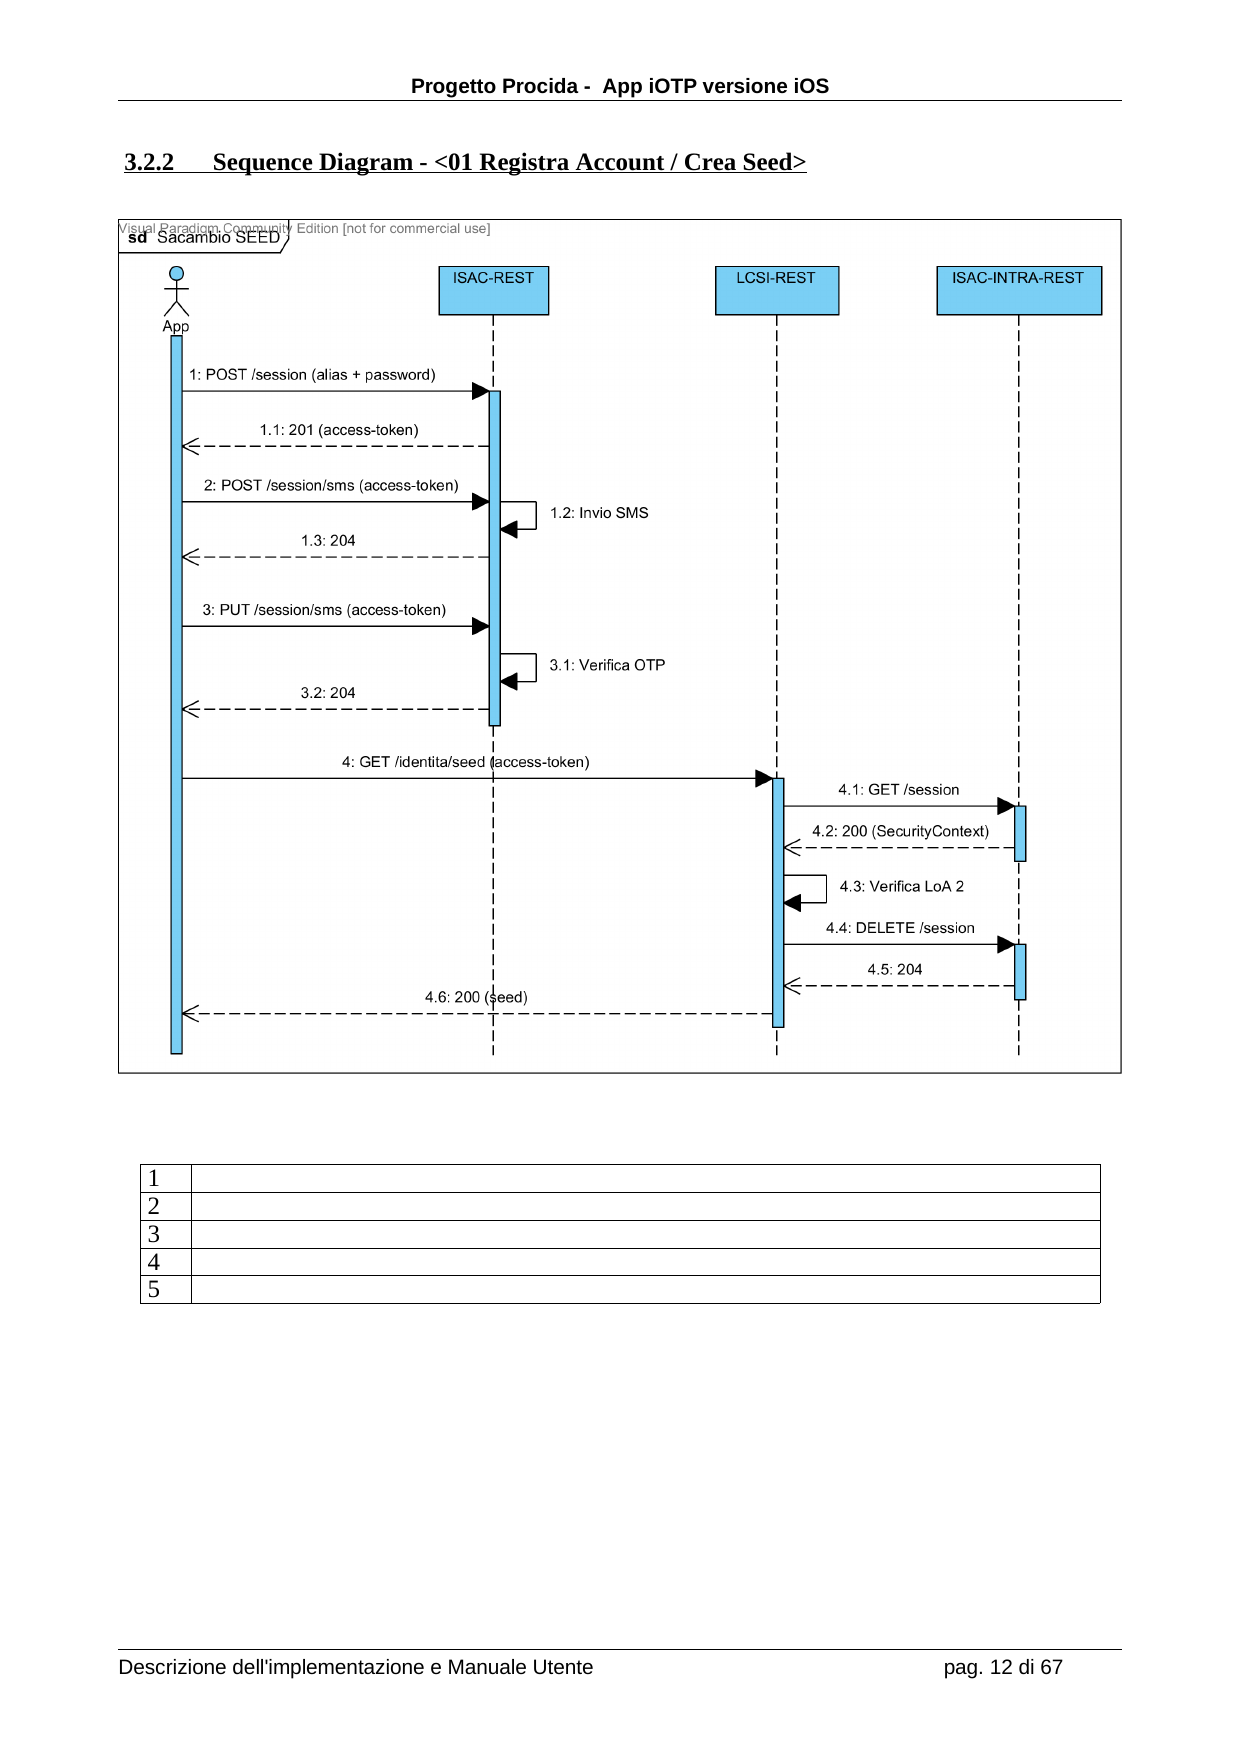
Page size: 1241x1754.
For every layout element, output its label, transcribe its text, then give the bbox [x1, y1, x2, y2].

table_cell 3 [141, 1221, 191, 1248]
table_cell [192, 1249, 1100, 1275]
subtitle Sequence Diagram - <01 Registra Account / Crea Seed> [124, 148, 1122, 175]
table_cell [192, 1276, 1100, 1303]
table_cell 2 [141, 1193, 191, 1220]
table_cell 5 [141, 1276, 191, 1303]
table_header 1 [141, 1165, 191, 1192]
table_cell 4 [141, 1249, 191, 1275]
table_header [192, 1165, 1100, 1192]
picture [118, 219, 1122, 1074]
table_cell [192, 1221, 1100, 1248]
table_cell [192, 1193, 1100, 1220]
